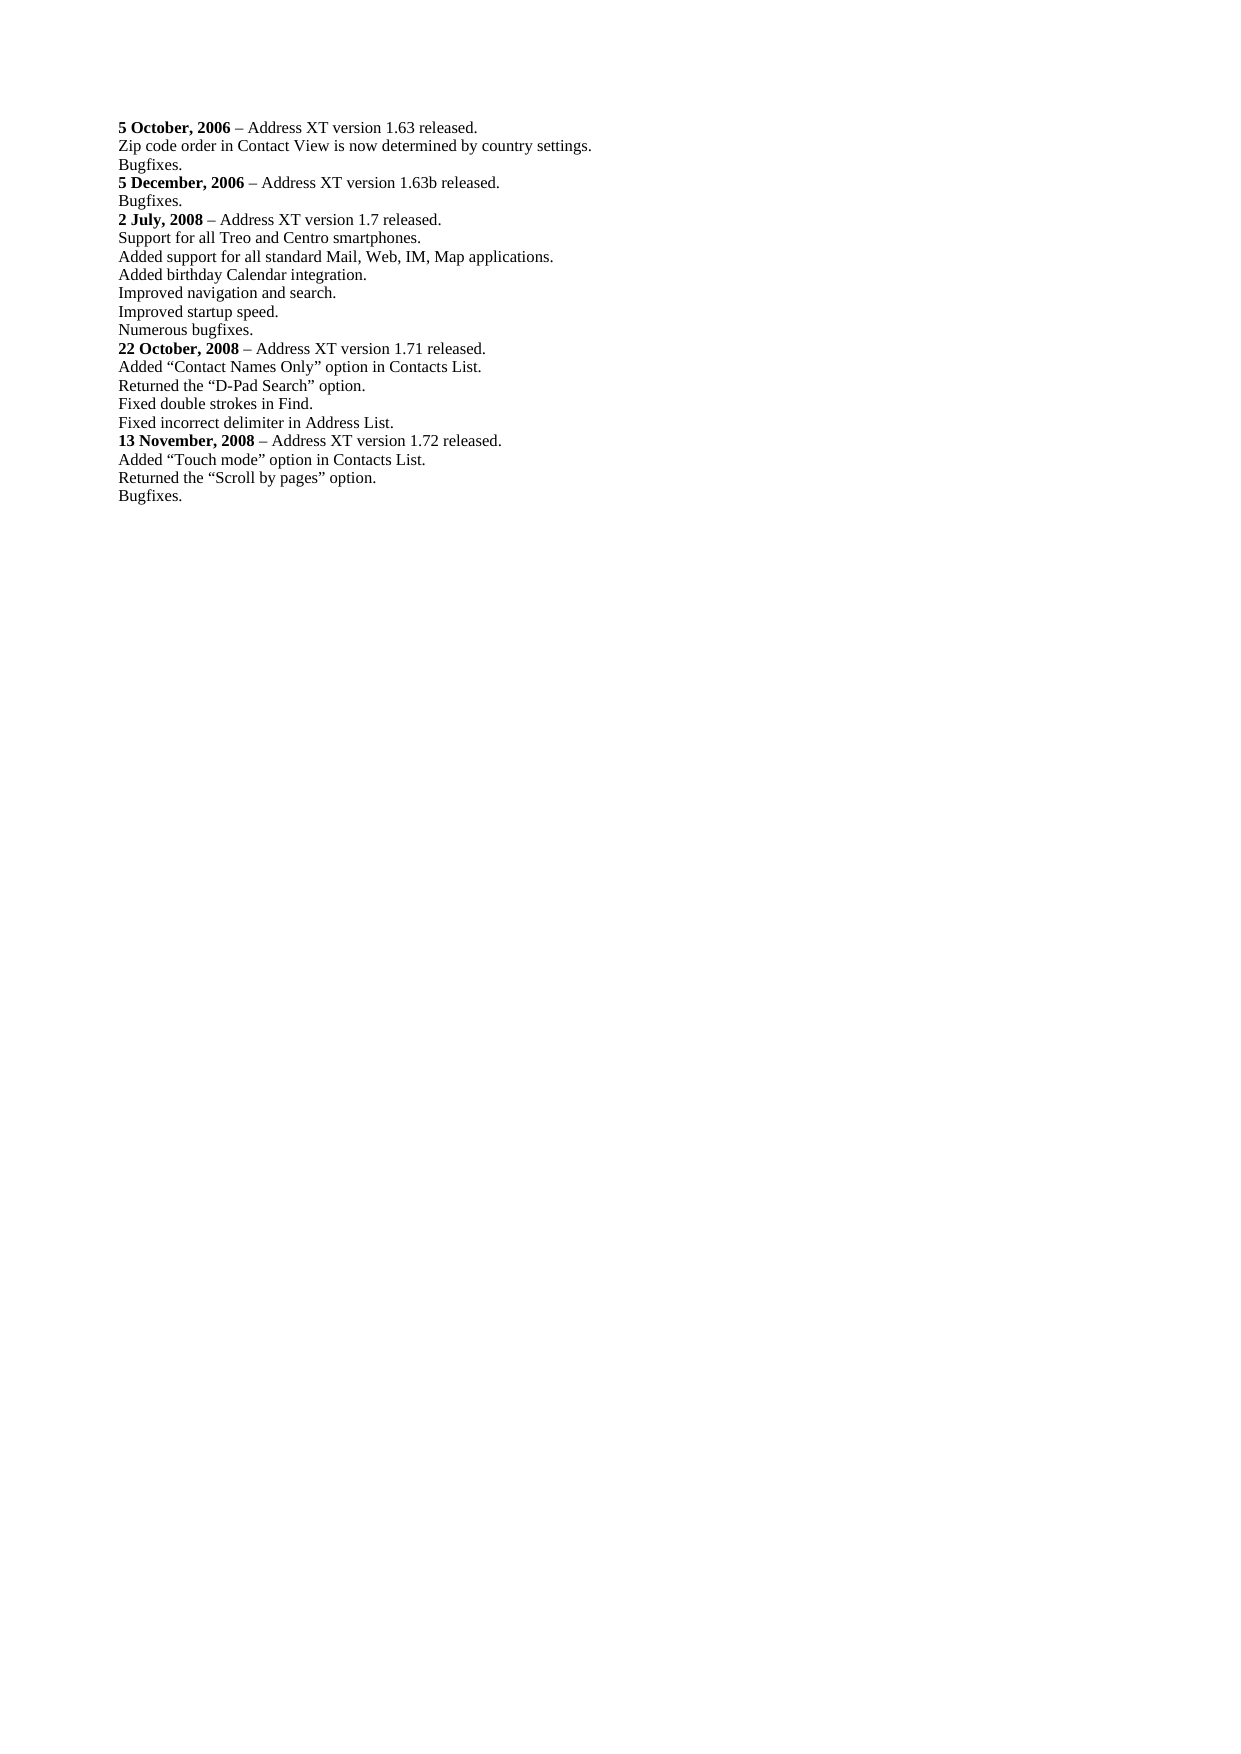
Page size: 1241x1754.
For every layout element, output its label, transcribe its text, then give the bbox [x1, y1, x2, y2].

text 13 November, 2008 – Address XT version 1.72 released. [118, 432, 1122, 450]
text Added “Touch mode” option in Contacts List. [118, 450, 1122, 468]
text Zip code order in Contact View is now determined by country settings. [118, 137, 1122, 155]
text Bugfixes. [118, 192, 1122, 210]
text 22 October, 2008 – Address XT version 1.71 released. [118, 339, 1122, 358]
text Returned the “D-Pad Search” option. [118, 376, 1122, 395]
text Bugfixes. [118, 155, 1122, 173]
text Numerous bugfixes. [118, 321, 1122, 339]
text 5 December, 2006 – Address XT version 1.63b released. [118, 173, 1122, 192]
text Fixed double strokes in Find. [118, 395, 1122, 413]
text Support for all Treo and Centro smartphones. [118, 229, 1122, 247]
text Bugfixes. [118, 487, 1122, 505]
text Added “Contact Names Only” option in Contacts List. [118, 358, 1122, 376]
text Fixed incorrect delimiter in Address List. [118, 413, 1122, 432]
text Returned the “Scroll by pages” option. [118, 468, 1122, 487]
text Added support for all standard Mail, Web, IM, Map applications. [118, 247, 1122, 266]
text 2 July, 2008 – Address XT version 1.7 released. [118, 210, 1122, 229]
text Improved navigation and search. [118, 284, 1122, 302]
text Added birthday Calendar integration. [118, 266, 1122, 284]
text Improved startup speed. [118, 302, 1122, 321]
text 5 October, 2006 – Address XT version 1.63 released. [118, 118, 1122, 137]
